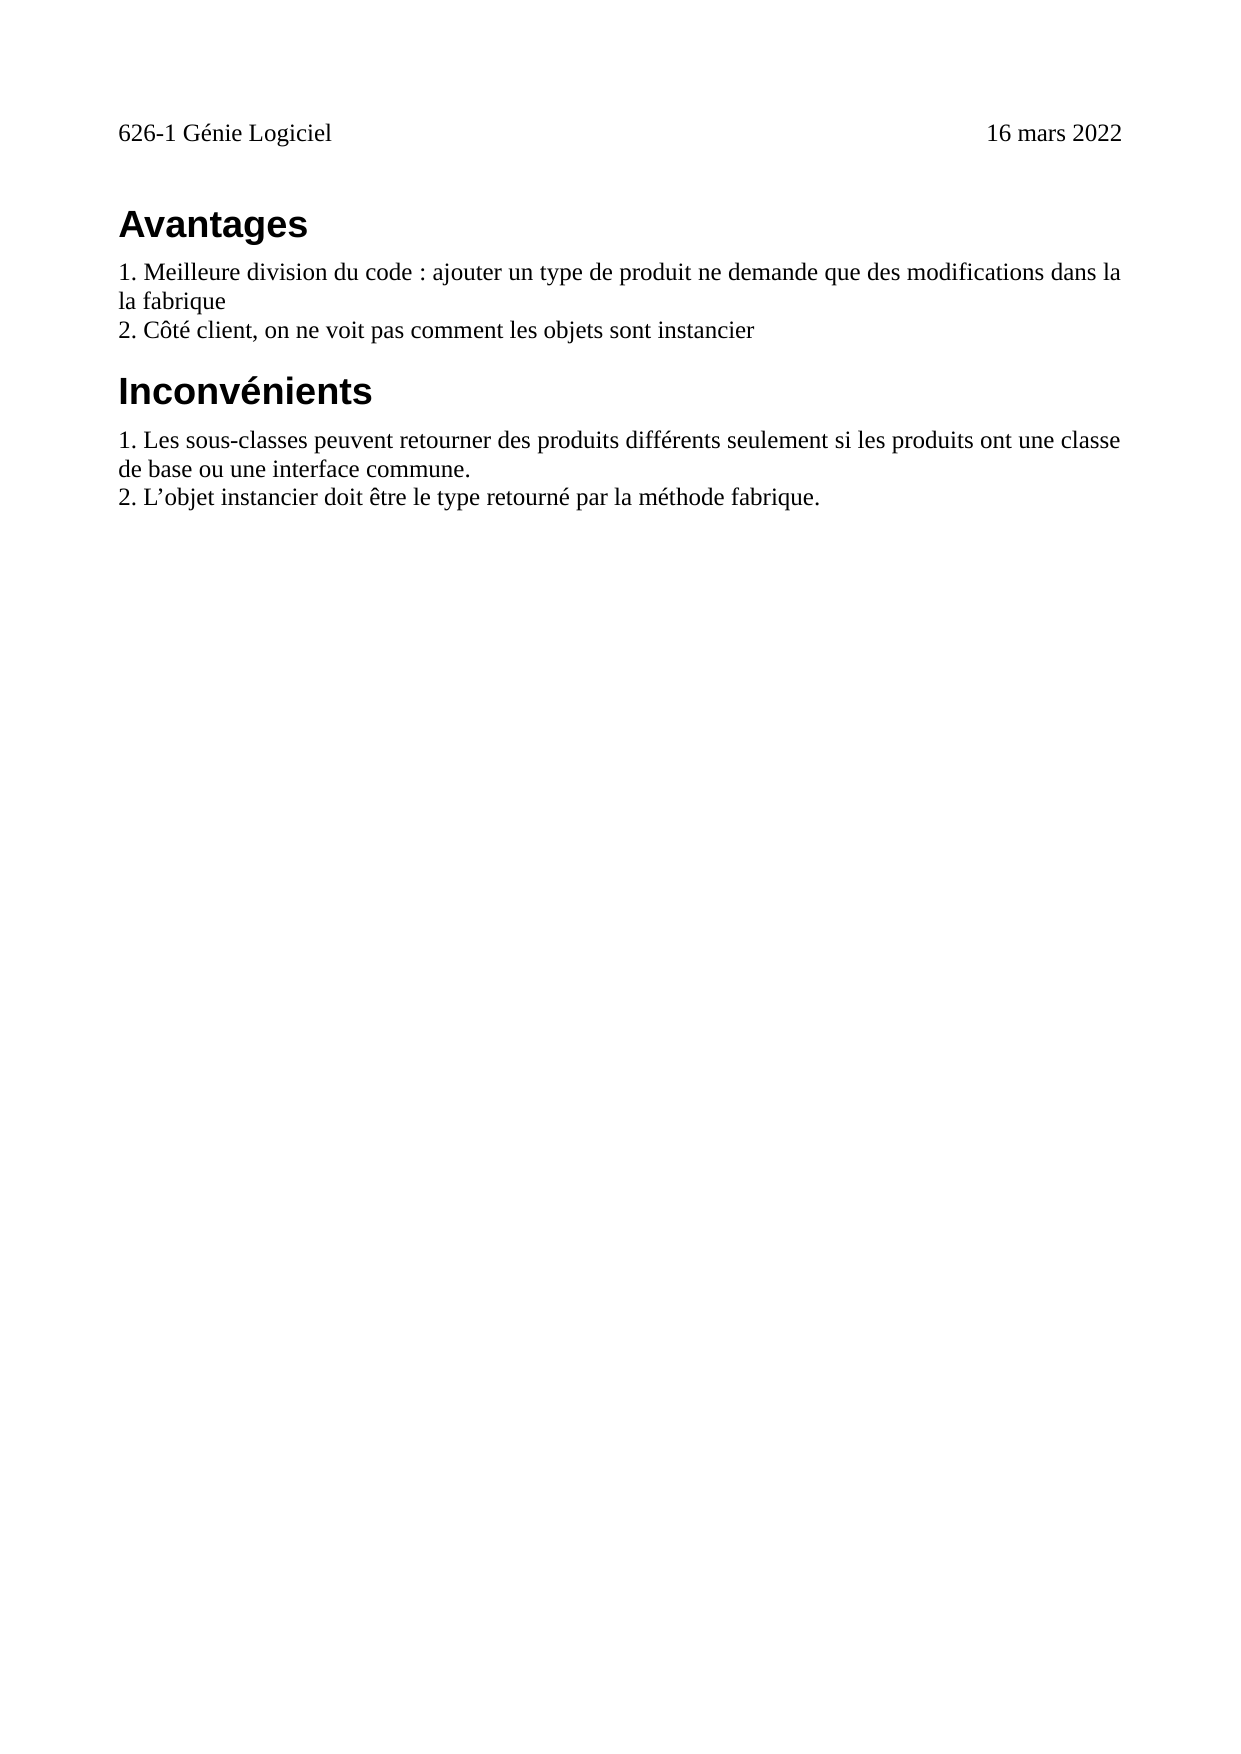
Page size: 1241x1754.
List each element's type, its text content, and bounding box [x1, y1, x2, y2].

text 2. L’objet instancier doit être le type retourné par la méthode fabrique. [118, 482, 1122, 511]
text 1. Meilleure division du code : ajouter un type de produit ne demande que des modifications dans la la fabrique [118, 257, 1122, 315]
subtitle Inconvénients [118, 369, 1122, 412]
text 2. Côté client, on ne voit pas comment les objets sont instancier [118, 315, 1122, 344]
subtitle Avantages [118, 201, 1122, 245]
text 1. Les sous-classes peuvent retourner des produits différents seulement si les produits ont une classe de base ou une interface commune. [118, 425, 1122, 482]
